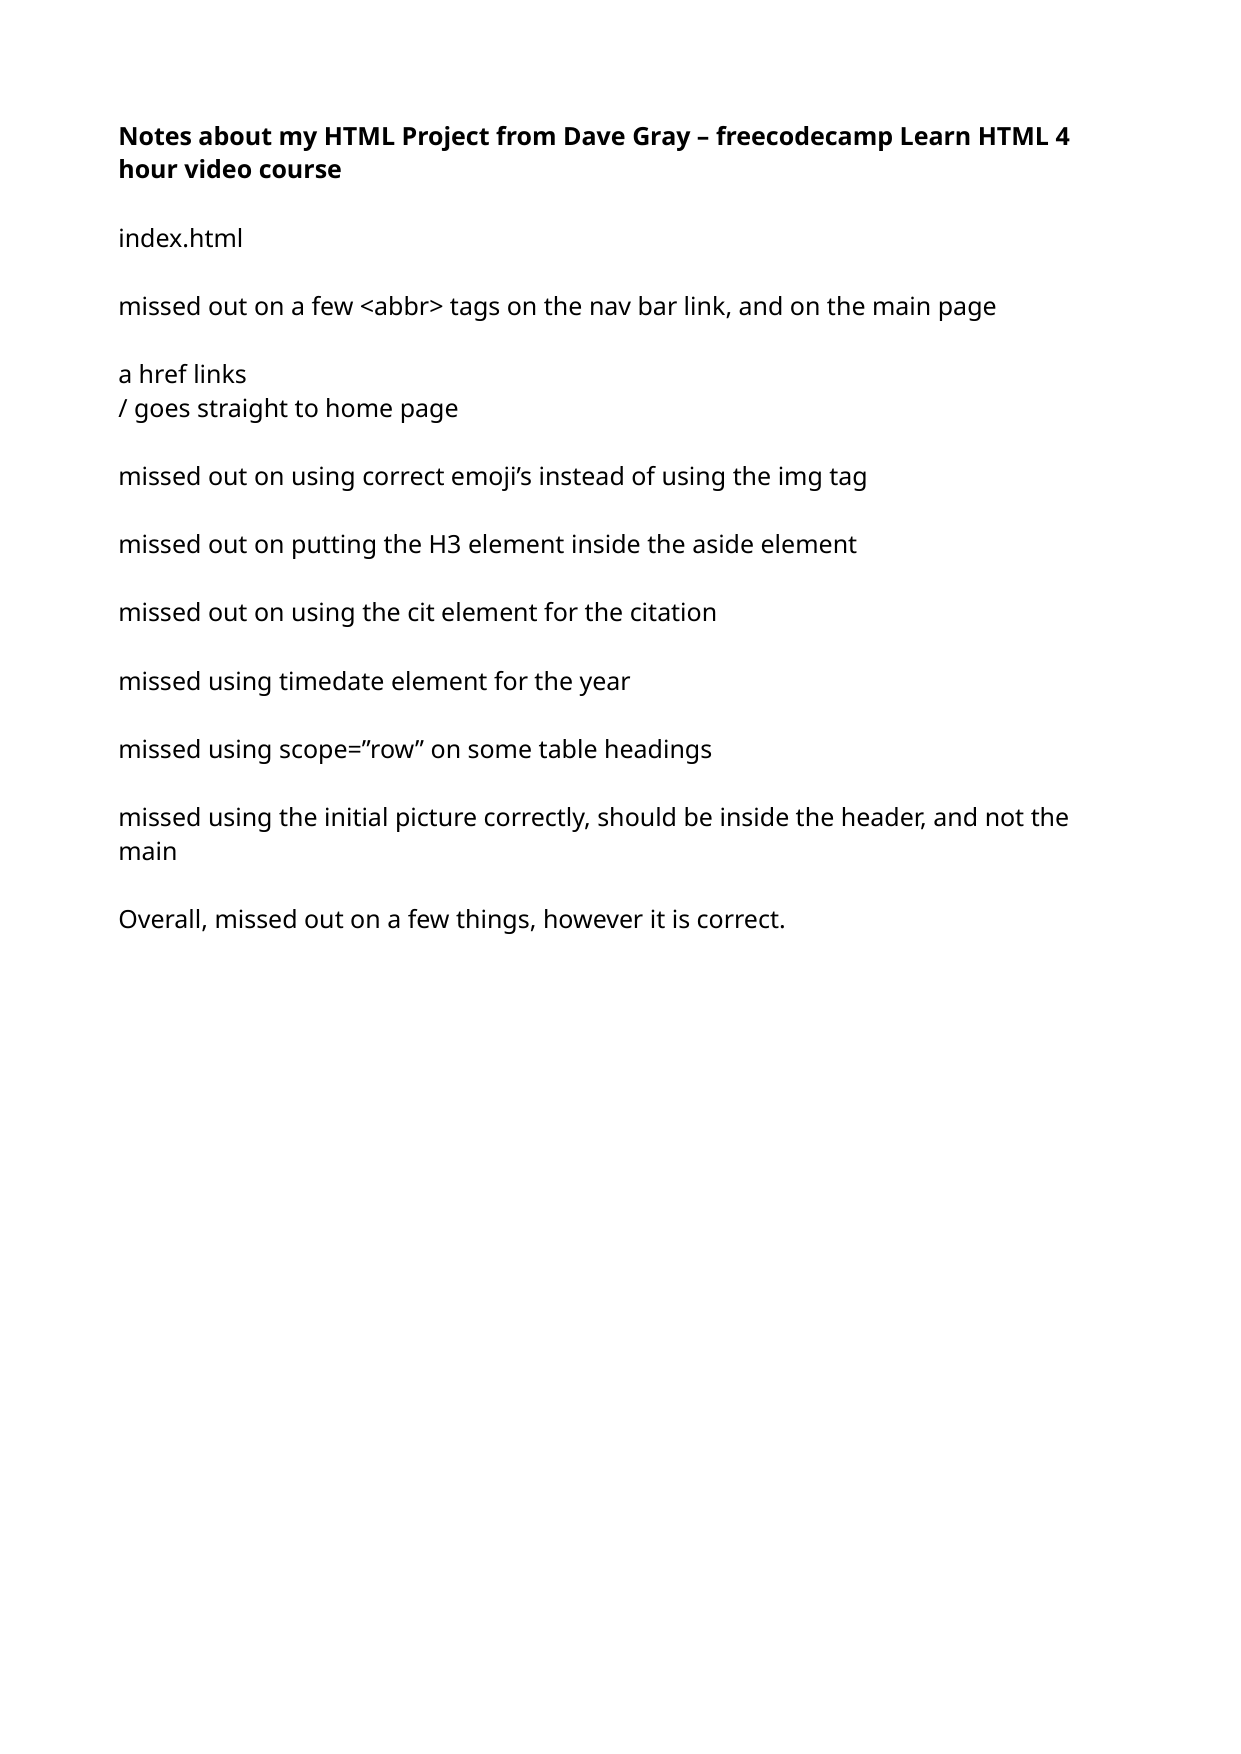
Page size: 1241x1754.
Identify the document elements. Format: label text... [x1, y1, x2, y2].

text missed using scope=”row” on some table headings [118, 731, 1122, 765]
text missed out on putting the H3 element inside the aside element [118, 527, 1122, 561]
text missed out on using correct emoji’s instead of using the img tag [118, 459, 1122, 493]
text missed using timedate element for the year [118, 663, 1122, 697]
text / goes straight to home page [118, 391, 1122, 425]
text missed out on a few <abbr> tags on the nav bar link, and on the main page [118, 288, 1122, 322]
text Notes about my HTML Project from Dave Gray – freecodecamp Learn HTML 4 hour video course [118, 118, 1122, 186]
text Overall, missed out on a few things, however it is correct. [118, 902, 1122, 936]
text missed out on using the cit element for the citation [118, 595, 1122, 629]
text missed using the initial picture correctly, should be inside the header, and not the main [118, 799, 1122, 867]
text index.html [118, 220, 1122, 254]
text a href links [118, 357, 1122, 391]
